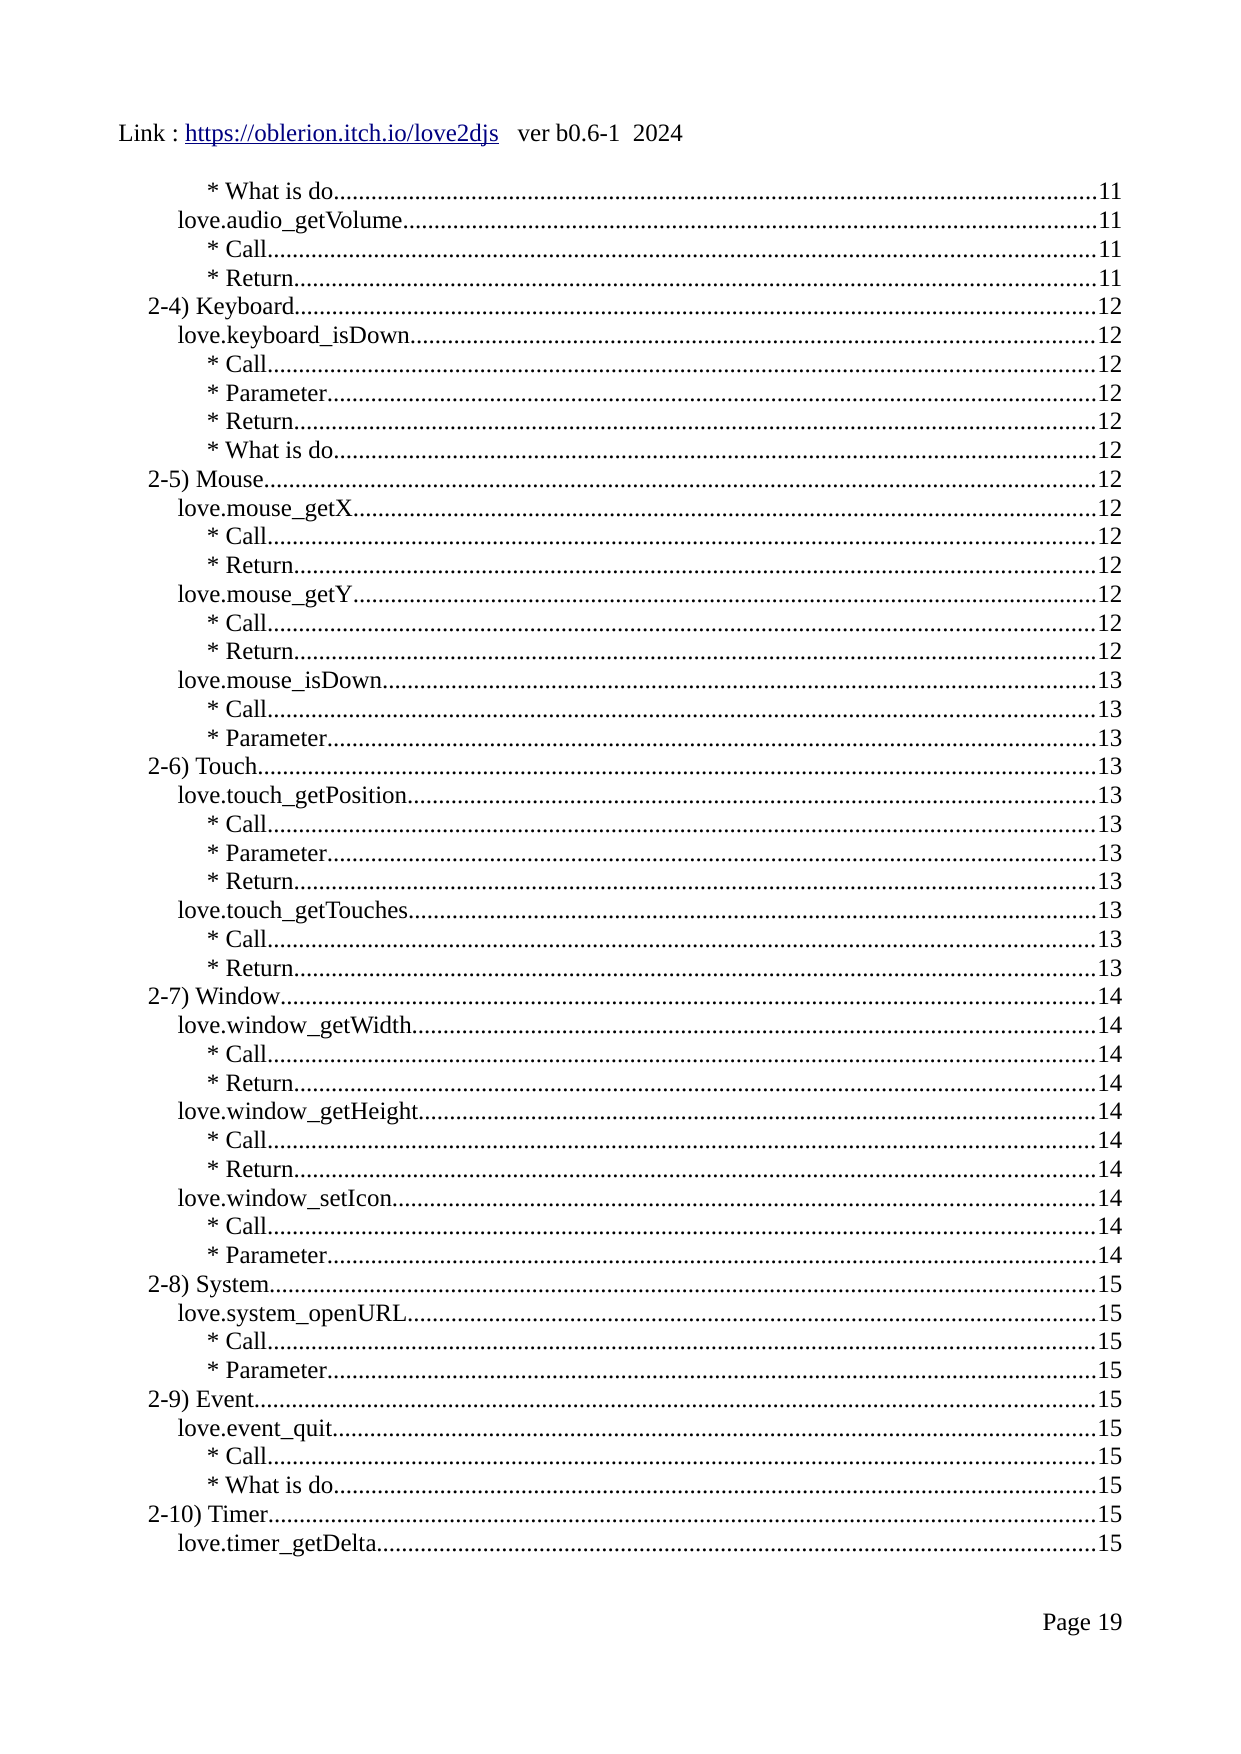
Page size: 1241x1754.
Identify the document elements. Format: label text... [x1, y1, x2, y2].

text love.audio_getVolume 11 [177, 205, 1122, 234]
text * Return 12 [207, 406, 1122, 435]
text * Return 13 [207, 866, 1122, 895]
text * What is do 12 [207, 435, 1122, 464]
text love.mouse_getY 12 [177, 579, 1122, 608]
text * Call 14 [207, 1211, 1122, 1240]
text * Call 13 [207, 809, 1122, 838]
text * Call 14 [207, 1039, 1122, 1068]
text love.window_getHeight 14 [177, 1096, 1122, 1125]
text love.mouse_isDown 13 [177, 665, 1122, 694]
text * Call 14 [207, 1125, 1122, 1154]
text * Return 11 [207, 263, 1122, 291]
text 2-8) System 15 [148, 1269, 1122, 1298]
text * Call 13 [207, 694, 1122, 723]
text * Return 12 [207, 636, 1122, 665]
text 2-9) Event 15 [148, 1384, 1122, 1413]
text * Parameter 14 [207, 1240, 1122, 1269]
text * What is do 11 [207, 176, 1122, 205]
text * Parameter 12 [207, 378, 1122, 406]
text * Call 12 [207, 349, 1122, 378]
text * Call 12 [207, 521, 1122, 550]
text * Call 12 [207, 608, 1122, 636]
text 2-4) Keyboard 12 [148, 291, 1122, 320]
text love.window_setIcon 14 [177, 1183, 1122, 1211]
text * Return 12 [207, 550, 1122, 579]
text love.touch_getTouches 13 [177, 895, 1122, 924]
text love.window_getWidth 14 [177, 1010, 1122, 1039]
text love.keyboard_isDown 12 [177, 320, 1122, 349]
text 2-10) Timer 15 [148, 1499, 1122, 1528]
text * Parameter 13 [207, 723, 1122, 751]
text love.event_quit 15 [177, 1413, 1122, 1441]
text * Return 13 [207, 953, 1122, 981]
text love.system_openURL 15 [177, 1298, 1122, 1326]
text * Return 14 [207, 1154, 1122, 1183]
text * What is do 15 [207, 1470, 1122, 1499]
text love.mouse_getX 12 [177, 493, 1122, 521]
text * Call 15 [207, 1326, 1122, 1355]
text * Call 15 [207, 1441, 1122, 1470]
text 2-7) Window 14 [148, 981, 1122, 1010]
text * Call 13 [207, 924, 1122, 953]
text * Parameter 15 [207, 1355, 1122, 1384]
text love.touch_getPosition 13 [177, 780, 1122, 809]
text love.timer_getDelta 15 [177, 1528, 1122, 1556]
text * Parameter 13 [207, 838, 1122, 866]
text * Call 11 [207, 234, 1122, 263]
text 2-6) Touch 13 [148, 751, 1122, 780]
text * Return 14 [207, 1068, 1122, 1096]
text 2-5) Mouse 12 [148, 464, 1122, 493]
